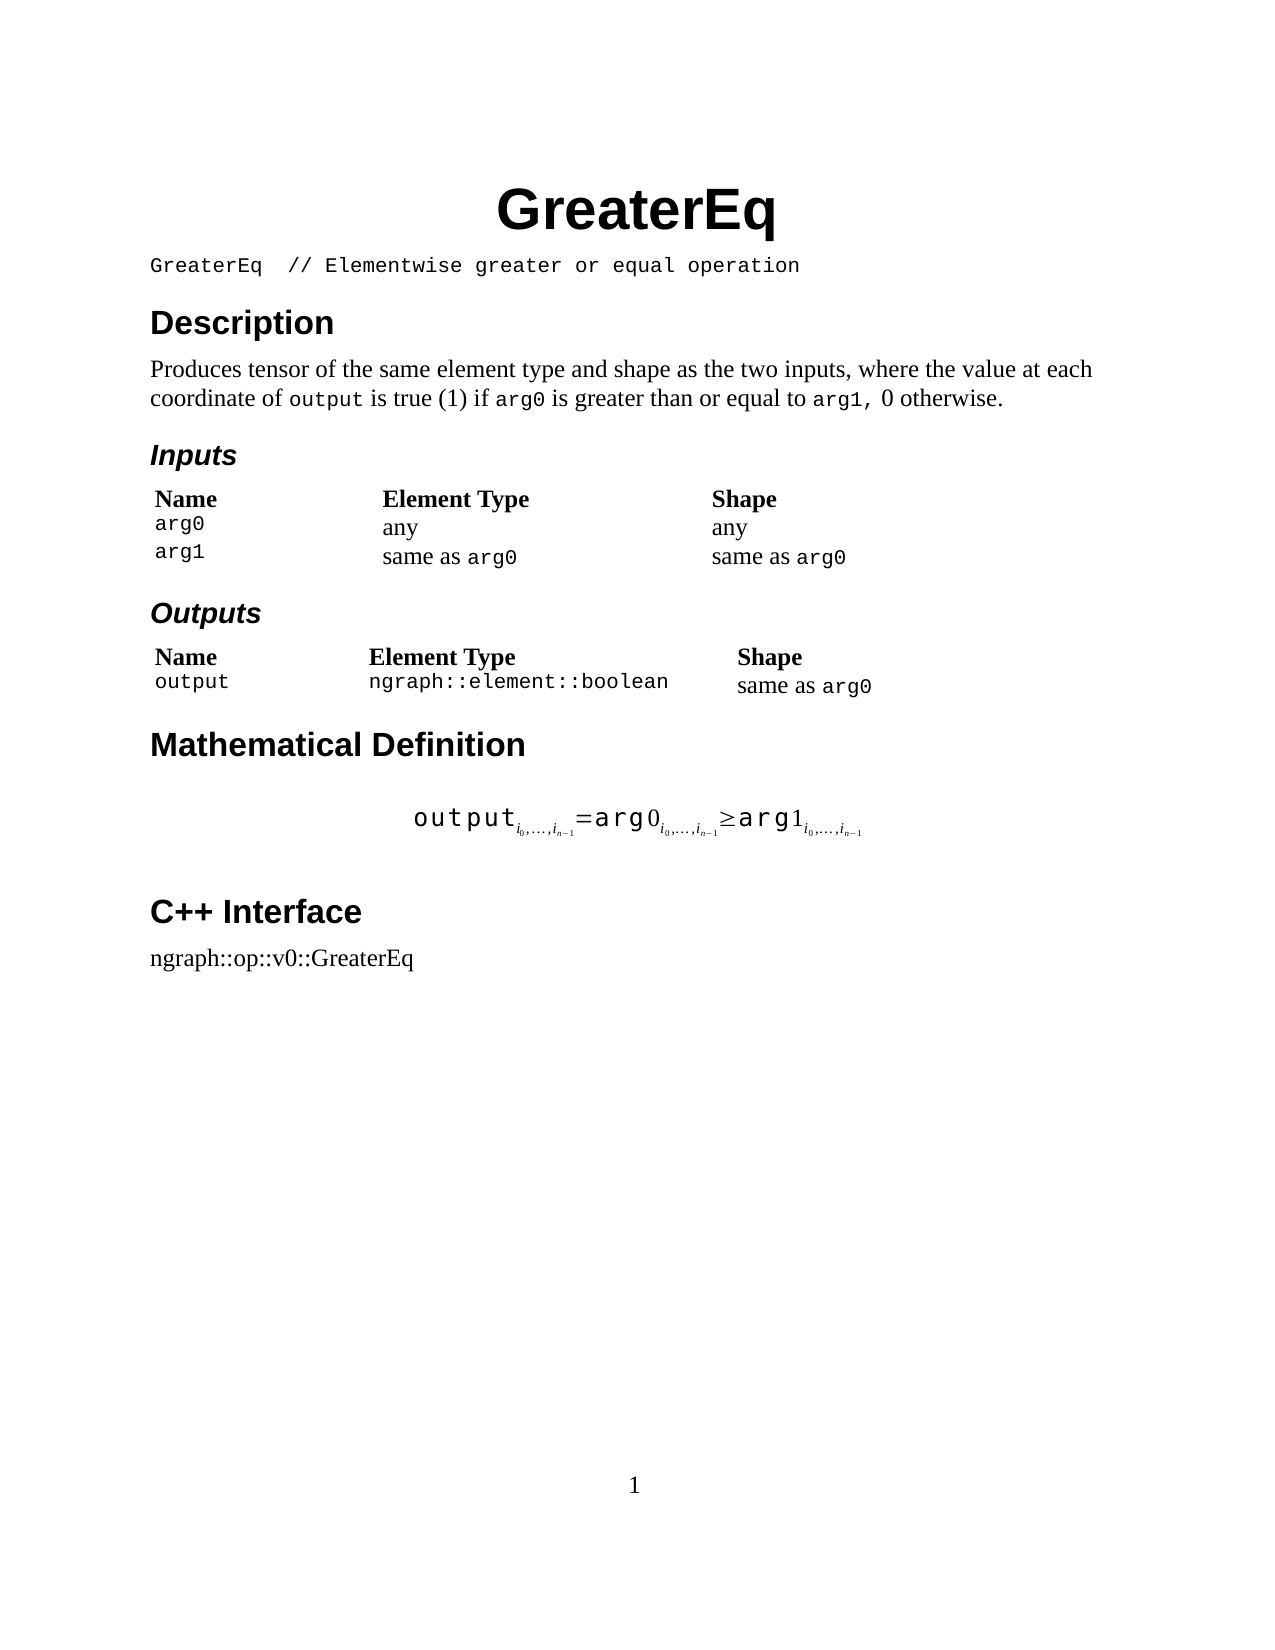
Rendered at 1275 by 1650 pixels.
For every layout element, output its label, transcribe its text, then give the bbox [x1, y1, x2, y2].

text ngraph::op::v0::GreaterEq [150, 943, 1125, 972]
subtitle C++ Interface [150, 892, 1125, 931]
table_header Element Type [378, 484, 707, 512]
table_cell output [150, 671, 364, 700]
text Produces tensor of the same element type and shape as the two inputs, where the value at each coordinate of output is true (1) if arg0 is greater than or equal to arg1, 0 otherwise. [150, 354, 1125, 413]
subtitle Description [150, 303, 1125, 342]
table_cell ngraph::element::boolean [364, 671, 733, 700]
table_cell any [707, 513, 1125, 541]
subtitle Outputs [150, 596, 1125, 629]
table_cell same as arg0 [707, 541, 1125, 571]
table_header Name [150, 484, 378, 512]
table_header Shape [707, 484, 1125, 512]
table_cell arg0 [150, 513, 378, 541]
table_header Element Type [364, 642, 733, 671]
table_header Name [150, 642, 364, 671]
title GreaterEq [150, 175, 1125, 242]
table_cell same as arg0 [378, 541, 707, 571]
table_cell any [378, 513, 707, 541]
table_cell arg1 [150, 541, 378, 571]
subtitle Inputs [150, 438, 1125, 471]
table_header Shape [733, 642, 1125, 671]
text GreaterEq // Elementwise greater or equal operation [150, 254, 1125, 278]
subtitle Mathematical Definition [150, 725, 1125, 764]
table_cell same as arg0 [733, 671, 1125, 700]
